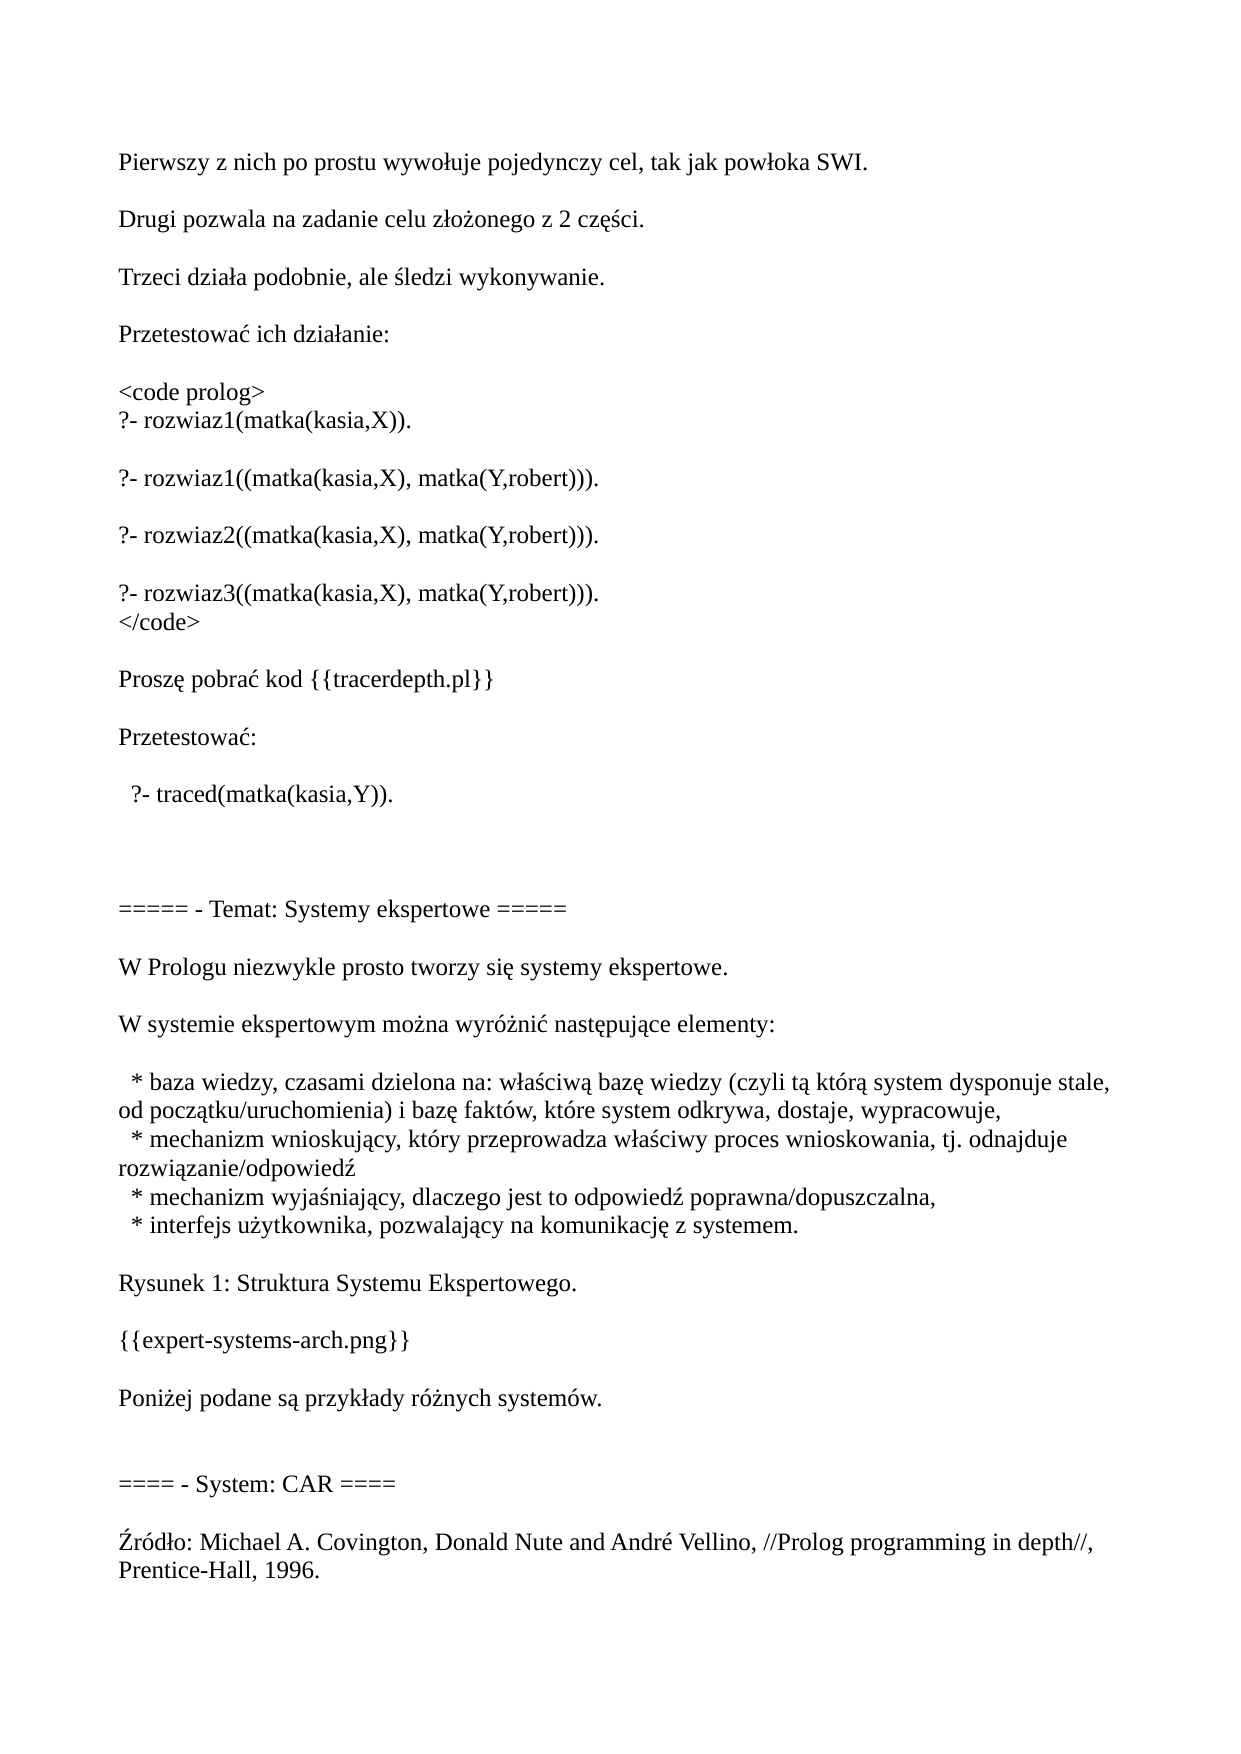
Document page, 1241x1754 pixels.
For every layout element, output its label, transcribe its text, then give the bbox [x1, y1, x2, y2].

text ?- rozwiaz2((matka(kasia,X), matka(Y,robert))). [118, 521, 1122, 549]
text <code prolog> [118, 377, 1122, 406]
text {{expert-systems-arch.png}} [118, 1326, 1122, 1354]
text Poniżej podane są przykłady różnych systemów. [118, 1383, 1122, 1412]
text Pierwszy z nich po prostu wywołuje pojedynczy cel, tak jak powłoka SWI. [118, 147, 1122, 176]
text Przetestować ich działanie: [118, 319, 1122, 348]
text Źródło: Michael A. Covington, Donald Nute and André Vellino, //Prolog programming in depth//, Prentice-Hall, 1996. [118, 1527, 1122, 1584]
text * baza wiedzy, czasami dzielona na: właściwą bazę wiedzy (czyli tą którą system dysponuje stale, od początku/uruchomienia) i bazę faktów, które system odkrywa, dostaje, wypracowuje, [118, 1067, 1122, 1124]
text ?- rozwiaz1((matka(kasia,X), matka(Y,robert))). [118, 463, 1122, 492]
text ?- rozwiaz1(matka(kasia,X)). [118, 406, 1122, 434]
text * interfejs użytkownika, pozwalający na komunikację z systemem. [118, 1211, 1122, 1239]
text Proszę pobrać kod {{tracerdepth.pl}} [118, 664, 1122, 693]
text Przetestować: [118, 722, 1122, 751]
text W systemie ekspertowym można wyróżnić następujące elementy: [118, 1009, 1122, 1038]
text ?- traced(matka(kasia,Y)). [118, 779, 1122, 808]
text ==== - System: CAR ==== [118, 1469, 1122, 1498]
text Drugi pozwala na zadanie celu złożonego z 2 części. [118, 204, 1122, 233]
text Rysunek 1: Struktura Systemu Ekspertowego. [118, 1268, 1122, 1297]
text W Prologu niezwykle prosto tworzy się systemy ekspertowe. [118, 952, 1122, 981]
text * mechanizm wyjaśniający, dlaczego jest to odpowiedź poprawna/dopuszczalna, [118, 1182, 1122, 1211]
text Trzeci działa podobnie, ale śledzi wykonywanie. [118, 262, 1122, 291]
text ===== - Temat: Systemy ekspertowe ===== [118, 894, 1122, 923]
text * mechanizm wnioskujący, który przeprowadza właściwy proces wnioskowania, tj. odnajduje rozwiązanie/odpowiedź [118, 1124, 1122, 1182]
text </code> [118, 607, 1122, 636]
text ?- rozwiaz3((matka(kasia,X), matka(Y,robert))). [118, 578, 1122, 607]
